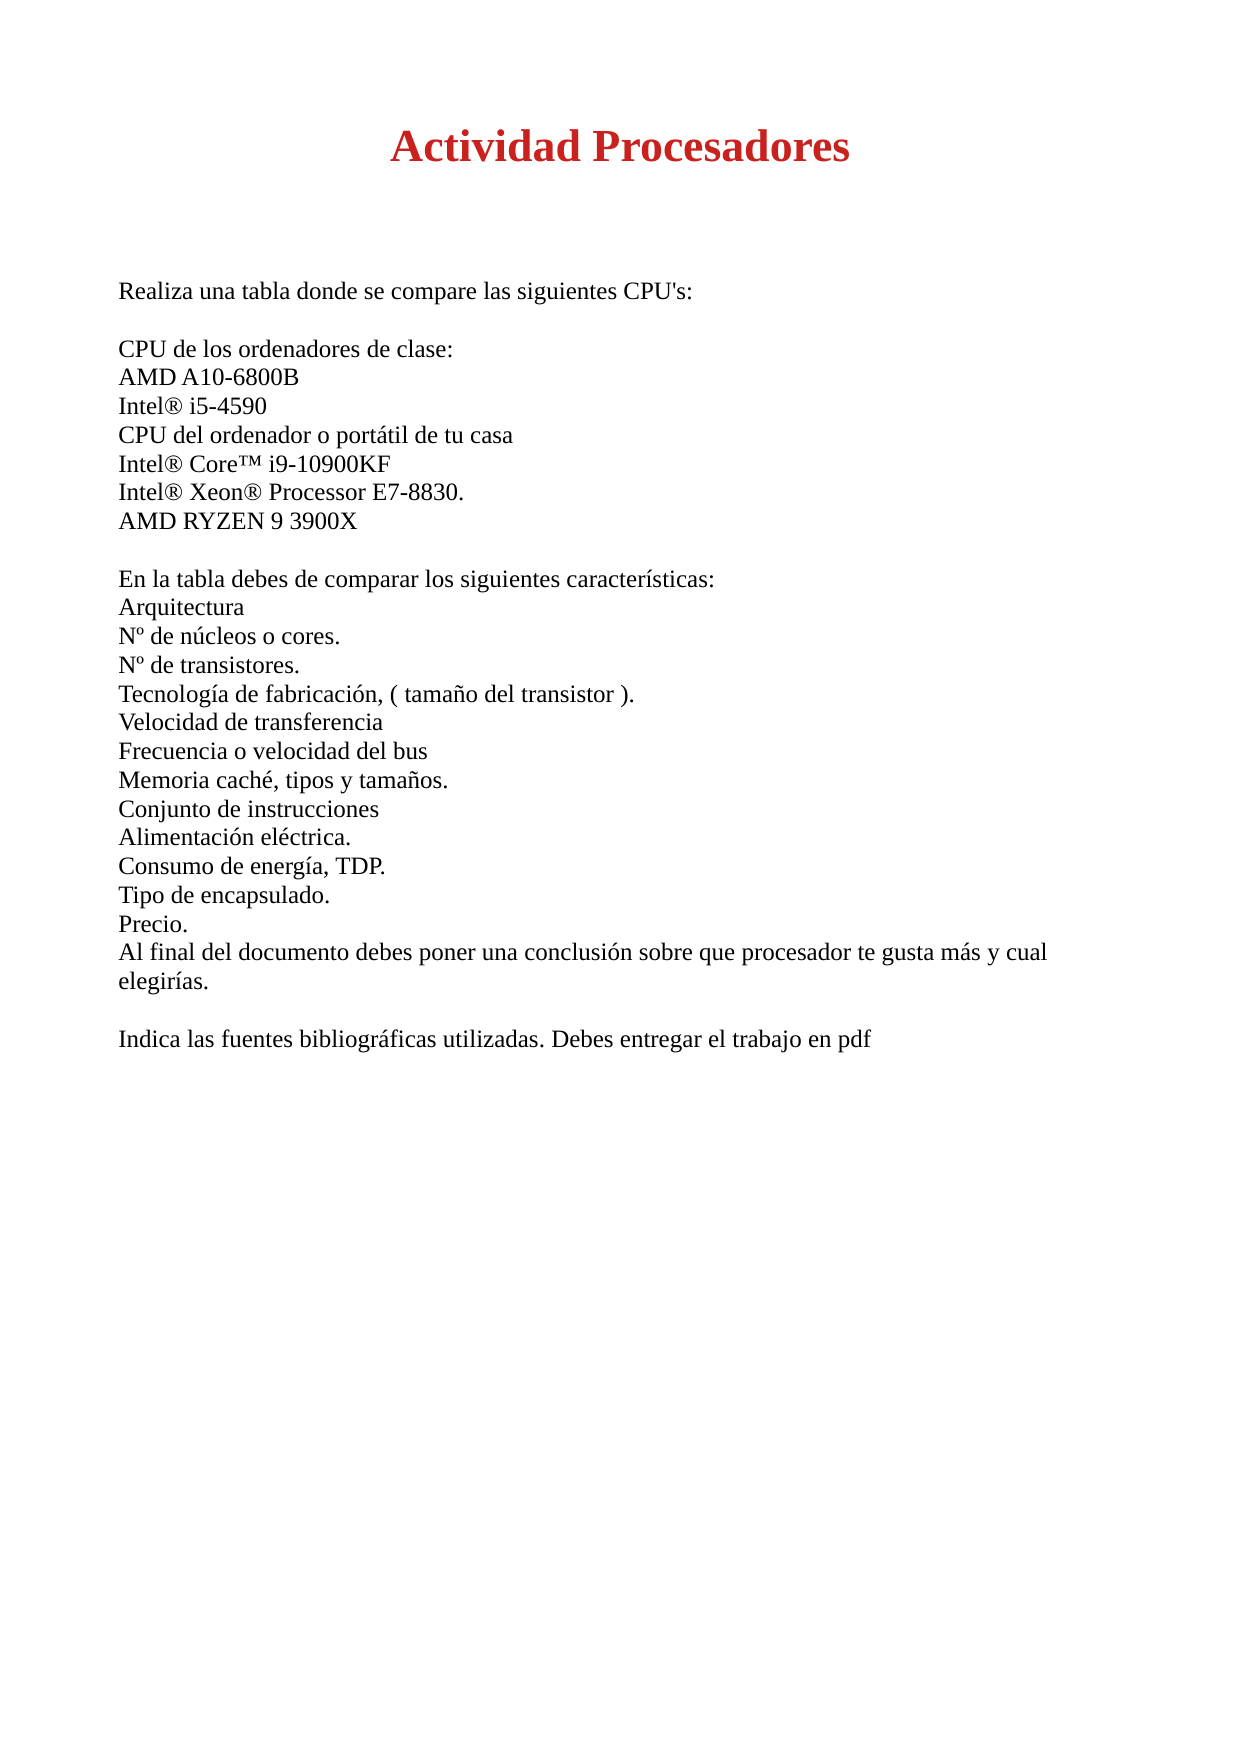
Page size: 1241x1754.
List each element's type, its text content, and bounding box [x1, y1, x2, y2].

text Al final del documento debes poner una conclusión sobre que procesador te gusta más y cual elegirías. [118, 937, 1122, 995]
text En la tabla debes de comparar los siguientes características: [118, 564, 1122, 592]
text CPU de los ordenadores de clase: [118, 334, 1122, 362]
text Arquitectura [118, 592, 1122, 621]
text Nº de transistores. [118, 650, 1122, 679]
text AMD RYZEN 9 3900X [118, 506, 1122, 535]
text Alimentación eléctrica. [118, 822, 1122, 851]
text Realiza una tabla donde se compare las siguientes CPU's: [118, 276, 1122, 305]
text Velocidad de transferencia [118, 707, 1122, 736]
text CPU del ordenador o portátil de tu casa [118, 420, 1122, 449]
text Memoria caché, tipos y tamaños. [118, 765, 1122, 794]
text Consumo de energía, TDP. [118, 851, 1122, 880]
text Indica las fuentes bibliográficas utilizadas. Debes entregar el trabajo en pdf [118, 1024, 1122, 1052]
text Tecnología de fabricación, ( tamaño del transistor ). [118, 679, 1122, 707]
text Conjunto de instrucciones [118, 794, 1122, 822]
text Tipo de encapsulado. [118, 880, 1122, 909]
text Intel® Core™ i9-10900KF [118, 449, 1122, 477]
text Precio. [118, 909, 1122, 937]
text Intel® Xeon® Processor E7-8830. [118, 477, 1122, 506]
text Nº de núcleos o cores. [118, 621, 1122, 650]
text Intel® i5-4590 [118, 391, 1122, 420]
text Actividad Procesadores [118, 118, 1122, 171]
text Frecuencia o velocidad del bus [118, 736, 1122, 765]
text AMD A10-6800B [118, 362, 1122, 391]
